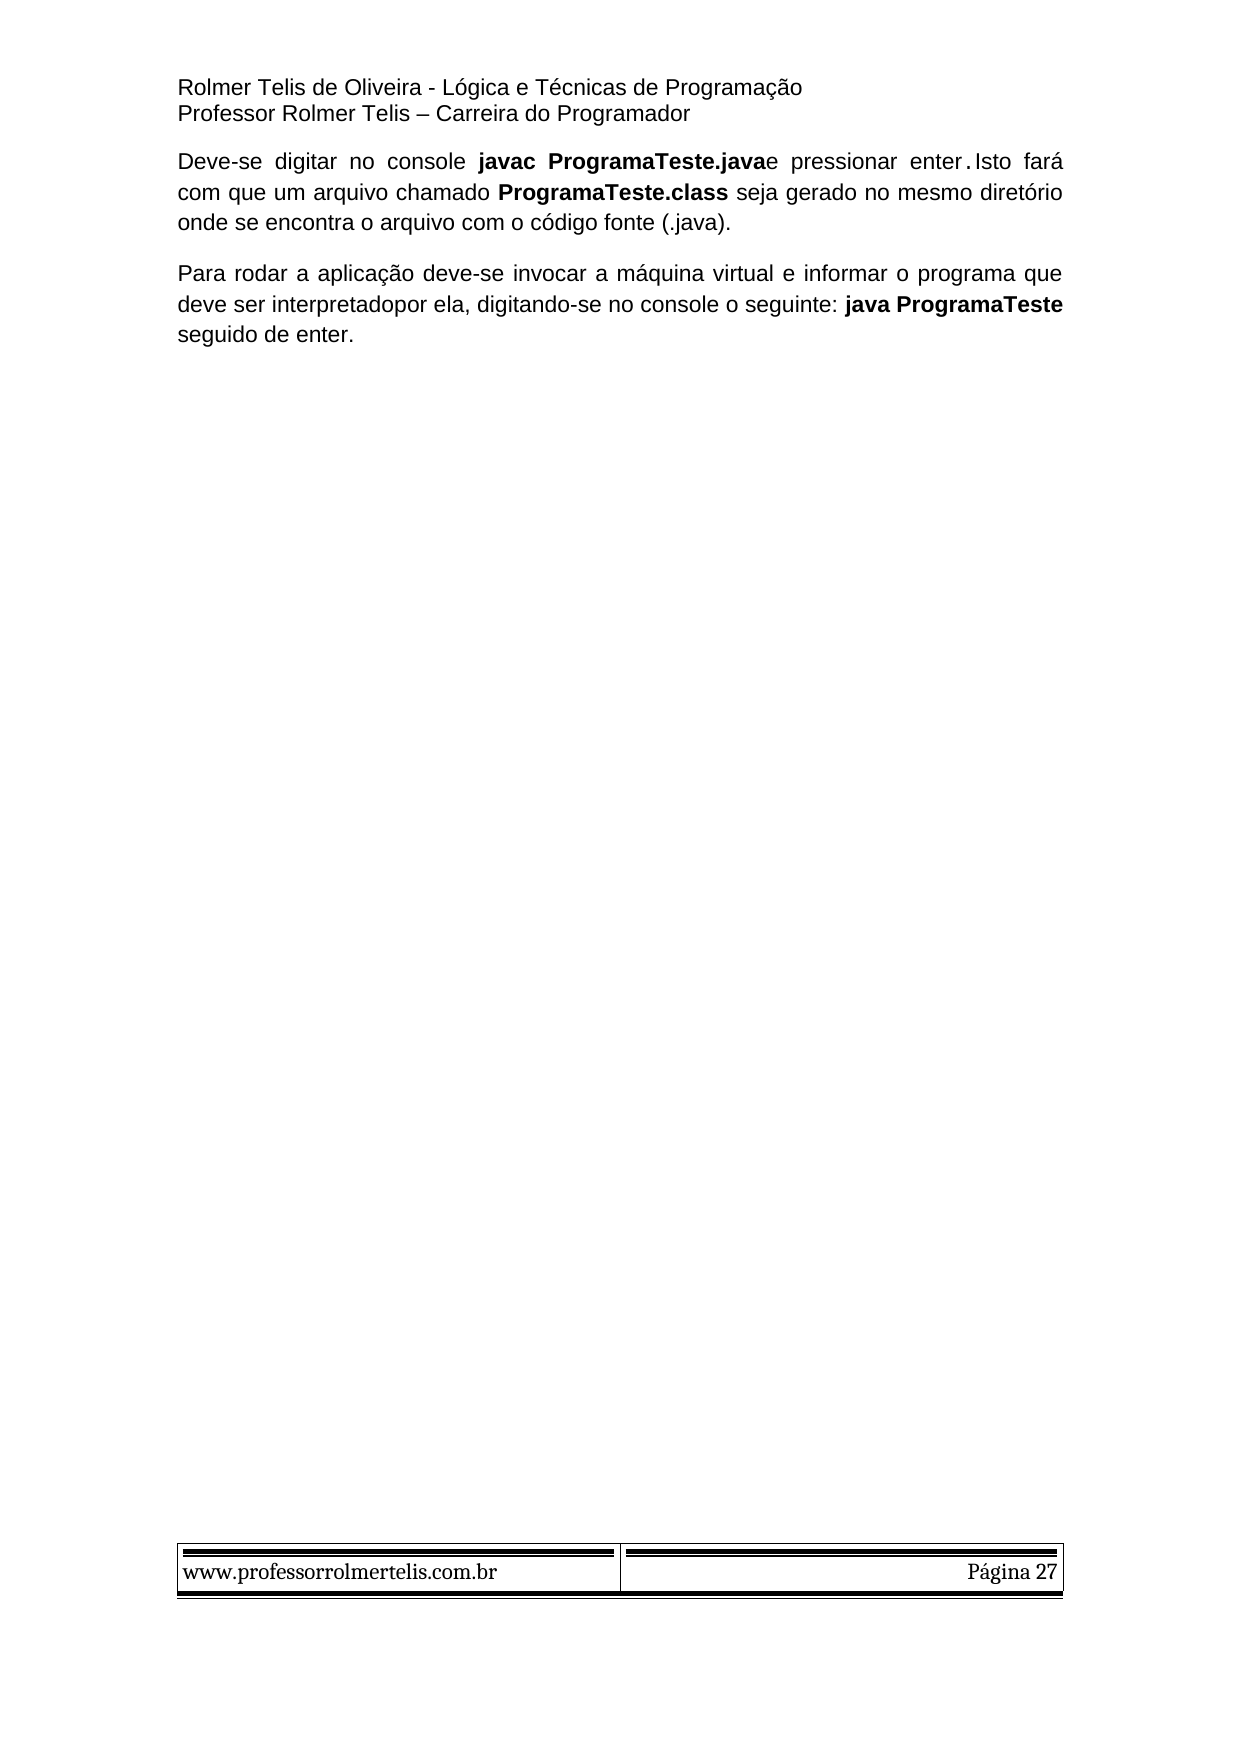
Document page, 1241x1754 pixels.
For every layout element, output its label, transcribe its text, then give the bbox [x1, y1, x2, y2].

text Para rodar a aplicação deve-se invocar a máquina virtual e informar o programa que deve ser interpretadopor ela, digitando-se no console o seguinte: java ProgramaTeste seguido de enter. [177, 260, 1063, 347]
text Deve-se digitar no console javac ProgramaTeste.javae pressionar enter.Isto fará com que um arquivo chamado ProgramaTeste.class seja gerado no mesmo diretório onde se encontra o arquivo com o código fonte (.java). [177, 148, 1063, 236]
